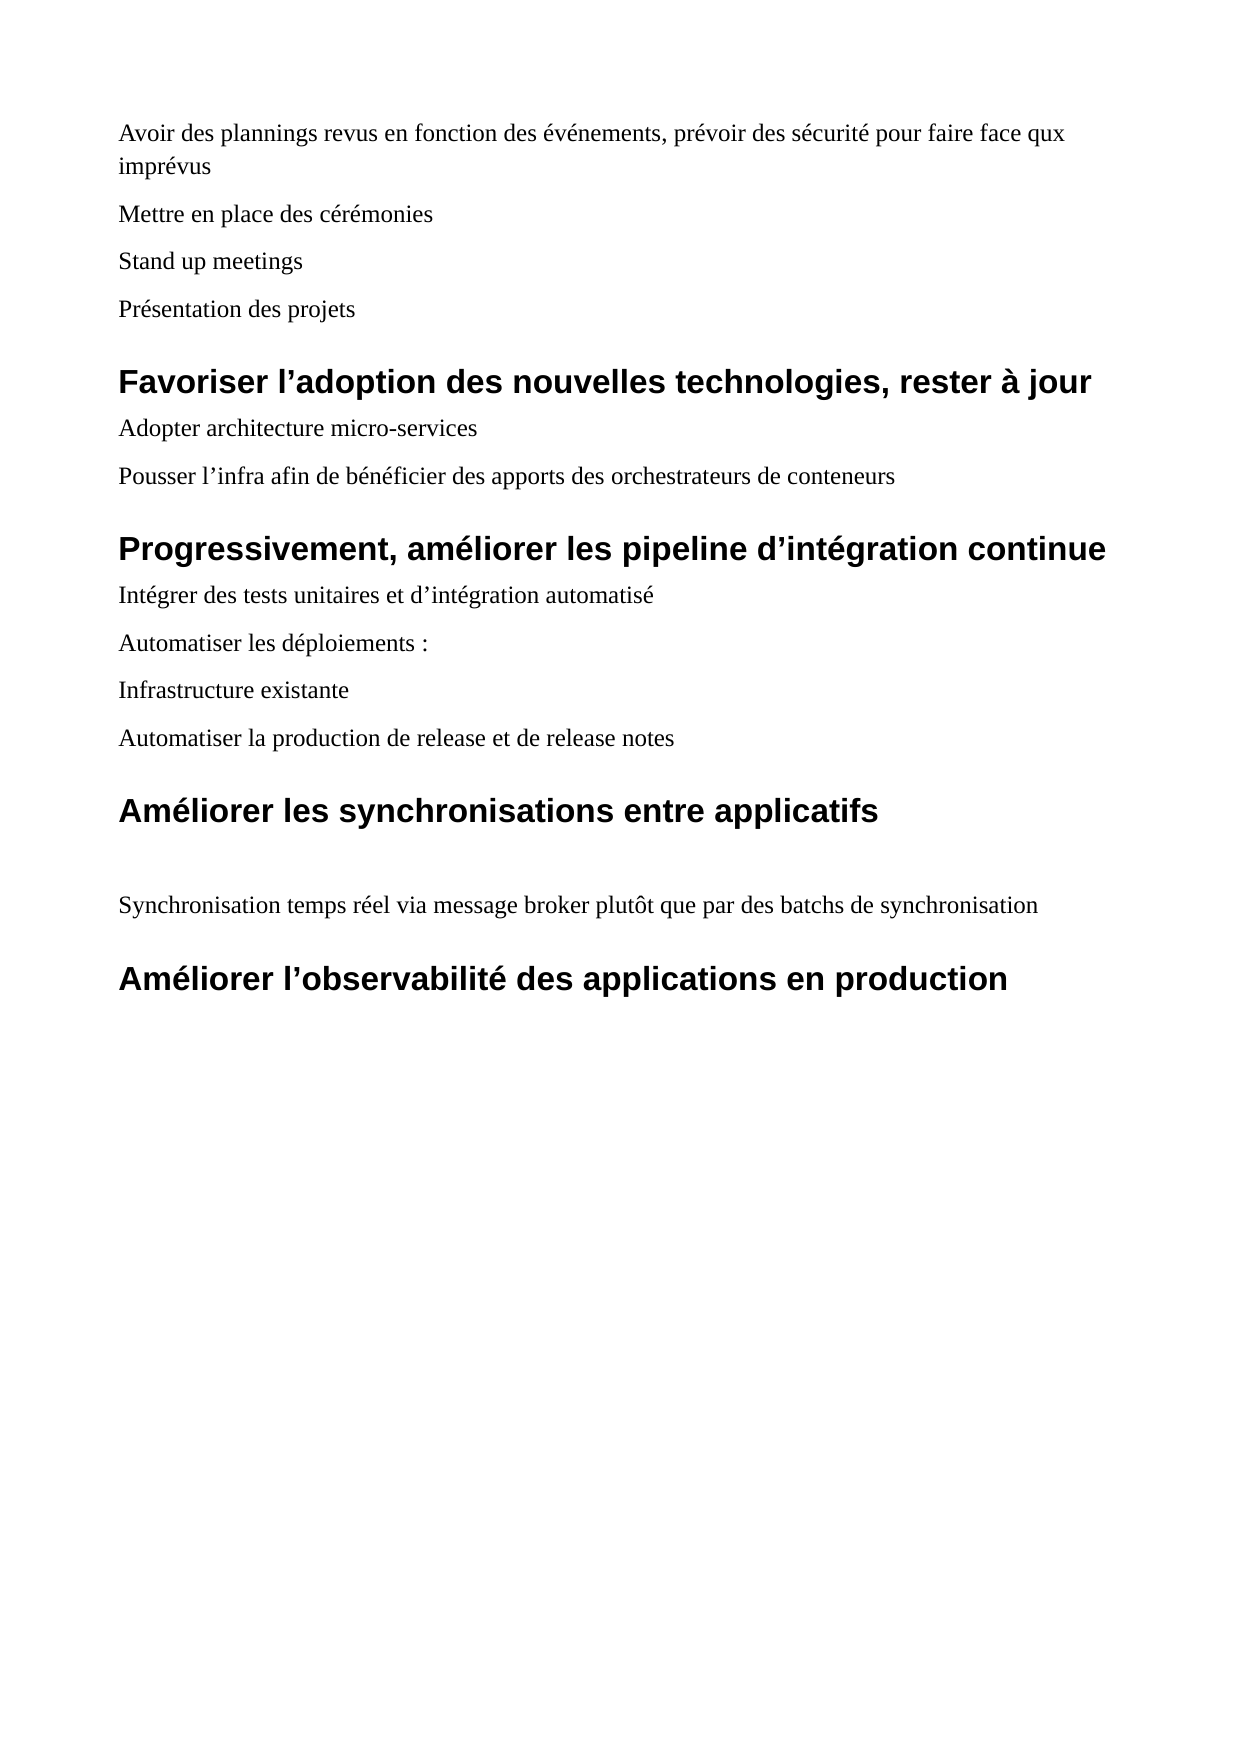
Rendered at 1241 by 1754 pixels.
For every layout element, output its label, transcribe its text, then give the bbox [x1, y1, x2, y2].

text Synchronisation temps réel via message broker plutôt que par des batchs de synchronisation [118, 890, 1122, 919]
text Avoir des plannings revus en fonction des événements, prévoir des sécurité pour faire face qux imprévus [118, 118, 1122, 180]
text Présentation des projets [118, 294, 1122, 323]
text Adopter architecture micro-services [118, 413, 1122, 442]
subtitle Progressivement, améliorer les pipeline d’intégration continue [118, 529, 1122, 568]
subtitle Améliorer l’observabilité des applications en production [118, 958, 1122, 997]
subtitle Favoriser l’adoption des nouvelles technologies, rester à jour [118, 362, 1122, 401]
text Automatiser les déploiements : [118, 628, 1122, 657]
text Pousser l’infra afin de bénéficier des apports des orchestrateurs de conteneurs [118, 461, 1122, 490]
subtitle Améliorer les synchronisations entre applicatifs [118, 792, 1122, 830]
text Stand up meetings [118, 246, 1122, 275]
text Automatiser la production de release et de release notes [118, 723, 1122, 752]
text Mettre en place des cérémonies [118, 199, 1122, 227]
text Intégrer des tests unitaires et d’intégration automatisé [118, 580, 1122, 609]
text Infrastructure existante [118, 676, 1122, 704]
